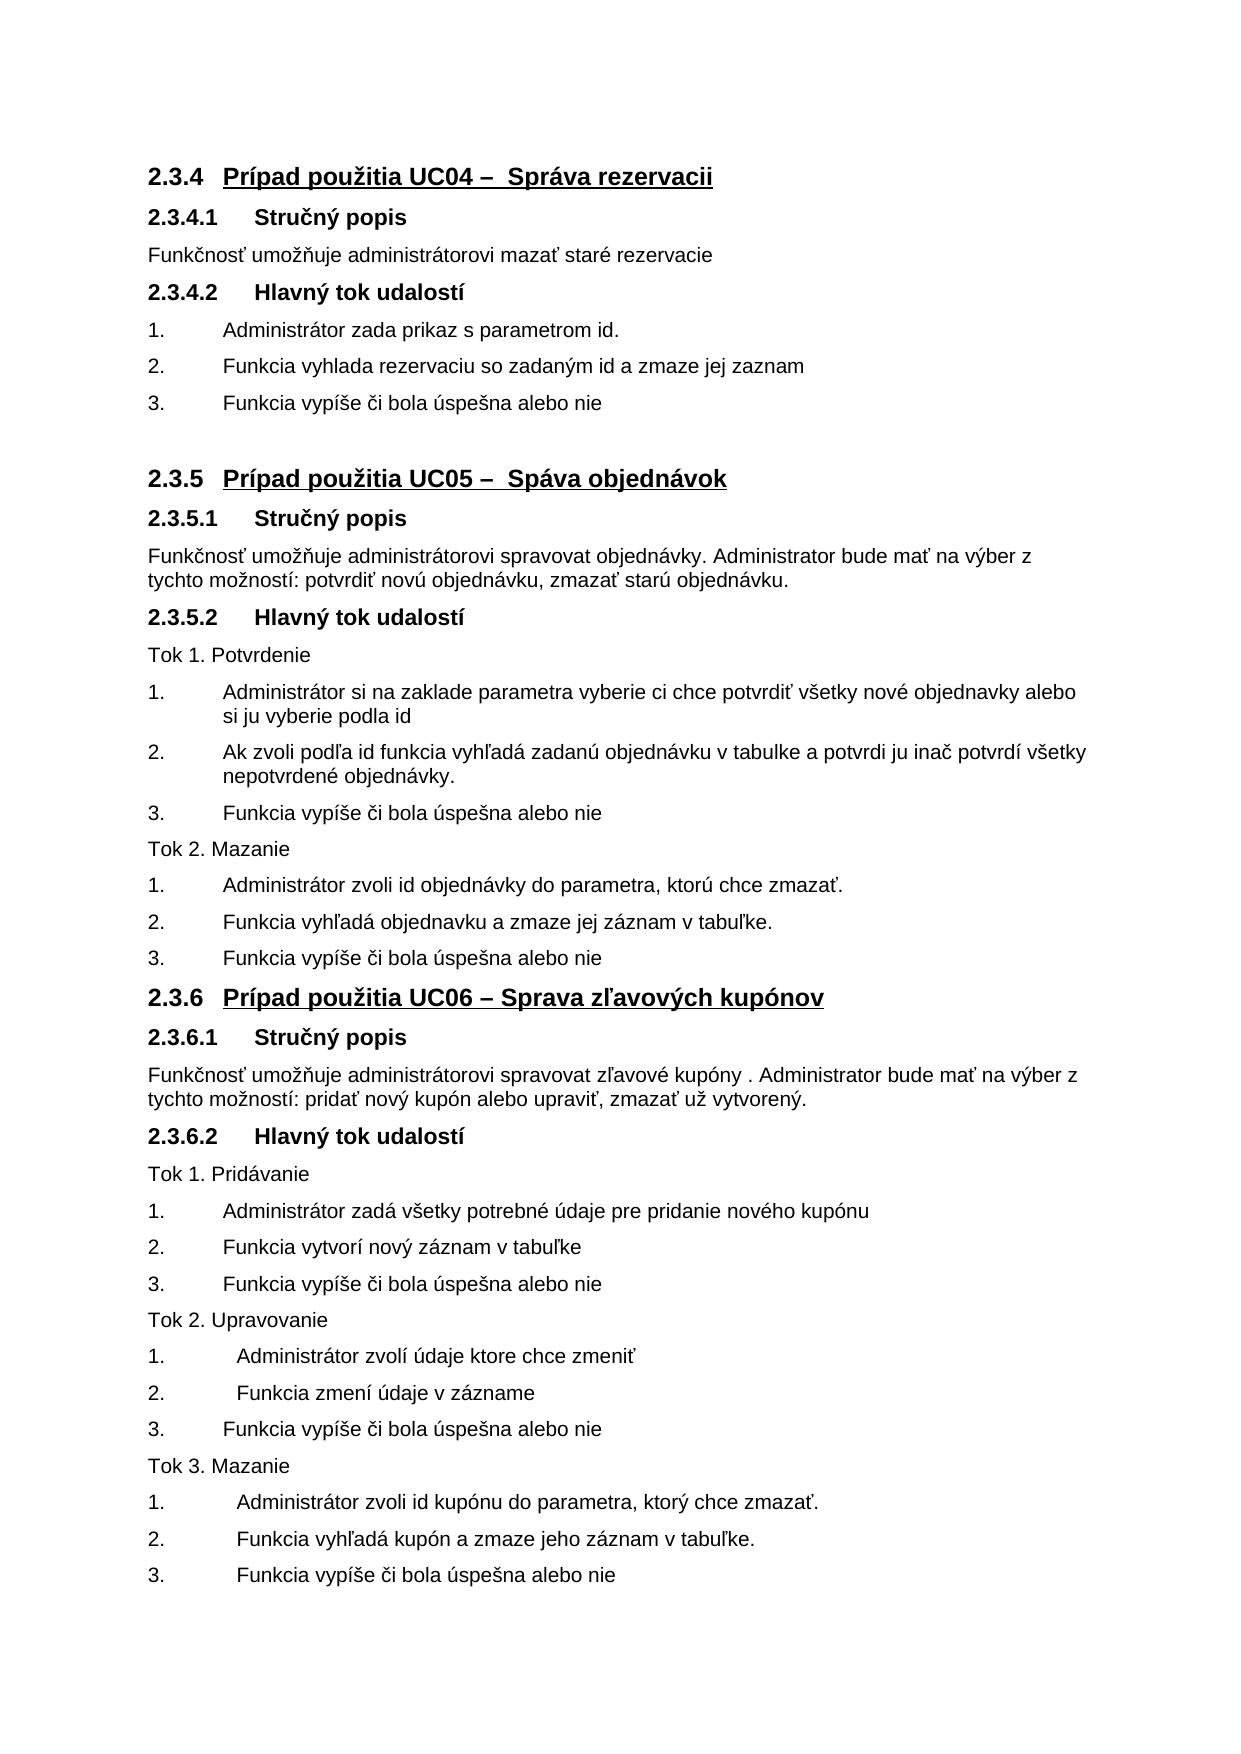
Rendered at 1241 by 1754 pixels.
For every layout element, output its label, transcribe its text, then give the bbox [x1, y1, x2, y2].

list Funkcia vytvorí nový záznam v tabuľke [148, 1235, 1092, 1259]
list Tok 3. Mazanie [148, 1454, 1092, 1478]
list Funkcia vypíše či bola úspešna alebo nie [148, 946, 1092, 970]
list 2. Funkcia zmení údaje v zázname [148, 1381, 1092, 1405]
list Funkcia vypíše či bola úspešna alebo nie [148, 1271, 1092, 1295]
subtitle Prípad použitia UC04 – Správa rezervacii [148, 162, 1092, 191]
list Administrátor zvoli id objednávky do parametra, ktorú chce zmazať. [148, 873, 1092, 897]
subtitle Stručný popis [148, 505, 1092, 531]
subtitle Hlavný tok udalostí [148, 1123, 1092, 1149]
subtitle Prípad použitia UC06 – Sprava zľavových kupónov [148, 983, 1092, 1011]
text Tok 1. Pridávanie [148, 1162, 1092, 1186]
subtitle Hlavný tok udalostí [148, 279, 1092, 305]
subtitle Prípad použitia UC05 – Spáva objednávok [148, 464, 1092, 492]
text Tok 1. Potvrdenie [148, 643, 1092, 667]
subtitle Hlavný tok udalostí [148, 604, 1092, 631]
subtitle Stručný popis [148, 1024, 1092, 1050]
text Funkčnosť umožňuje administrátorovi mazať staré rezervacie [148, 242, 1092, 266]
list Administrátor zadá všetky potrebné údaje pre pridanie nového kupónu [148, 1198, 1092, 1222]
list Ak zvoli podľa id funkcia vyhľadá zadanú objednávku v tabulke a potvrdi ju inač potvrdí všetky nepotvrdené objednávky. [148, 740, 1092, 788]
list Administrátor zada prikaz s parametrom id. [148, 318, 1092, 342]
list Funkcia vypíše či bola úspešna alebo nie [148, 1417, 1092, 1441]
text Funkčnosť umožňuje administrátorovi spravovat objednávky. Administrator bude mať na výber z tychto možností: potvrdiť novú objednávku, zmazať starú objednávku. [148, 544, 1092, 592]
list Tok 2. Upravovanie [148, 1308, 1092, 1332]
subtitle Stručný popis [148, 204, 1092, 230]
list Administrátor si na zaklade parametra vyberie ci chce potvrdiť všetky nové objednavky alebo si ju vyberie podla id [148, 679, 1092, 727]
text Tok 2. Mazanie [148, 837, 1092, 861]
list 1. Administrátor zvoli id kupónu do parametra, ktorý chce zmazať. [148, 1490, 1092, 1514]
text Funkčnosť umožňuje administrátorovi spravovat zľavové kupóny . Administrator bude mať na výber z tychto možností: pridať nový kupón alebo upraviť, zmazať už vytvorený. [148, 1063, 1092, 1111]
list Funkcia vypíše či bola úspešna alebo nie [148, 391, 1092, 415]
list 3. Funkcia vypíše či bola úspešna alebo nie [148, 1563, 1092, 1587]
list 1. Administrátor zvolí údaje ktore chce zmeniť [148, 1344, 1092, 1368]
list Funkcia vyhľadá objednavku a zmaze jej záznam v tabuľke. [148, 910, 1092, 934]
list Funkcia vyhlada rezervaciu so zadaným id a zmaze jej zaznam [148, 354, 1092, 378]
list Funkcia vypíše či bola úspešna alebo nie [148, 800, 1092, 824]
list 2. Funkcia vyhľadá kupón a zmaze jeho záznam v tabuľke. [148, 1527, 1092, 1551]
